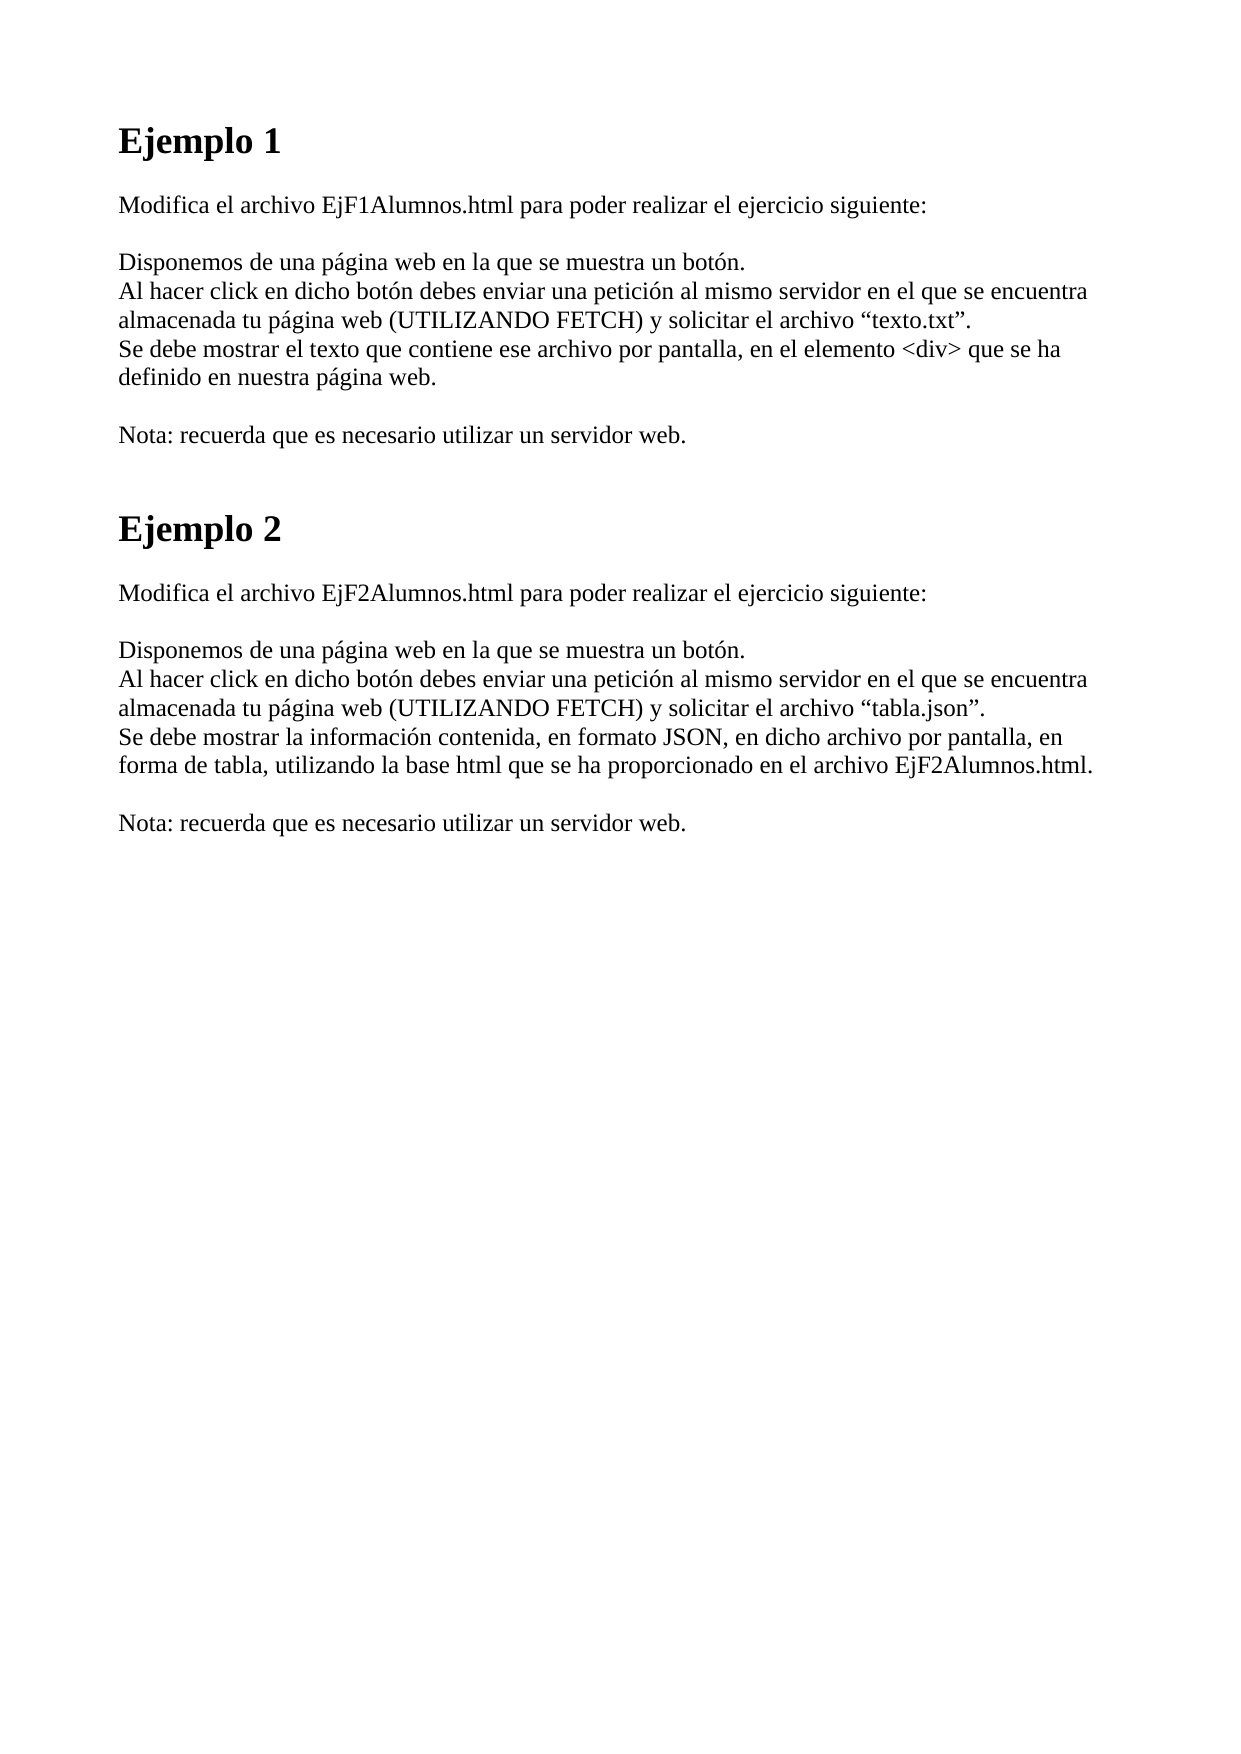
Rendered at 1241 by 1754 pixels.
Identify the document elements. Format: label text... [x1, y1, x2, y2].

text Se debe mostrar la información contenida, en formato JSON, en dicho archivo por pantalla, en forma de tabla, utilizando la base html que se ha proporcionado en el archivo EjF2Alumnos.html. [118, 722, 1122, 779]
text Modifica el archivo EjF1Alumnos.html para poder realizar el ejercicio siguiente: [118, 190, 1122, 219]
text Se debe mostrar el texto que contiene ese archivo por pantalla, en el elemento <div> que se ha definido en nuestra página web. [118, 334, 1122, 391]
text Disponemos de una página web en la que se muestra un botón. [118, 247, 1122, 276]
text Al hacer click en dicho botón debes enviar una petición al mismo servidor en el que se encuentra almacenada tu página web (UTILIZANDO FETCH) y solicitar el archivo “texto.txt”. [118, 276, 1122, 334]
text Ejemplo 2 [118, 506, 1122, 549]
text Modifica el archivo EjF2Alumnos.html para poder realizar el ejercicio siguiente: [118, 578, 1122, 607]
text Disponemos de una página web en la que se muestra un botón. [118, 636, 1122, 664]
text Ejemplo 1 [118, 118, 1122, 161]
text Nota: recuerda que es necesario utilizar un servidor web. [118, 808, 1122, 837]
text Nota: recuerda que es necesario utilizar un servidor web. [118, 420, 1122, 449]
text Al hacer click en dicho botón debes enviar una petición al mismo servidor en el que se encuentra almacenada tu página web (UTILIZANDO FETCH) y solicitar el archivo “tabla.json”. [118, 664, 1122, 722]
